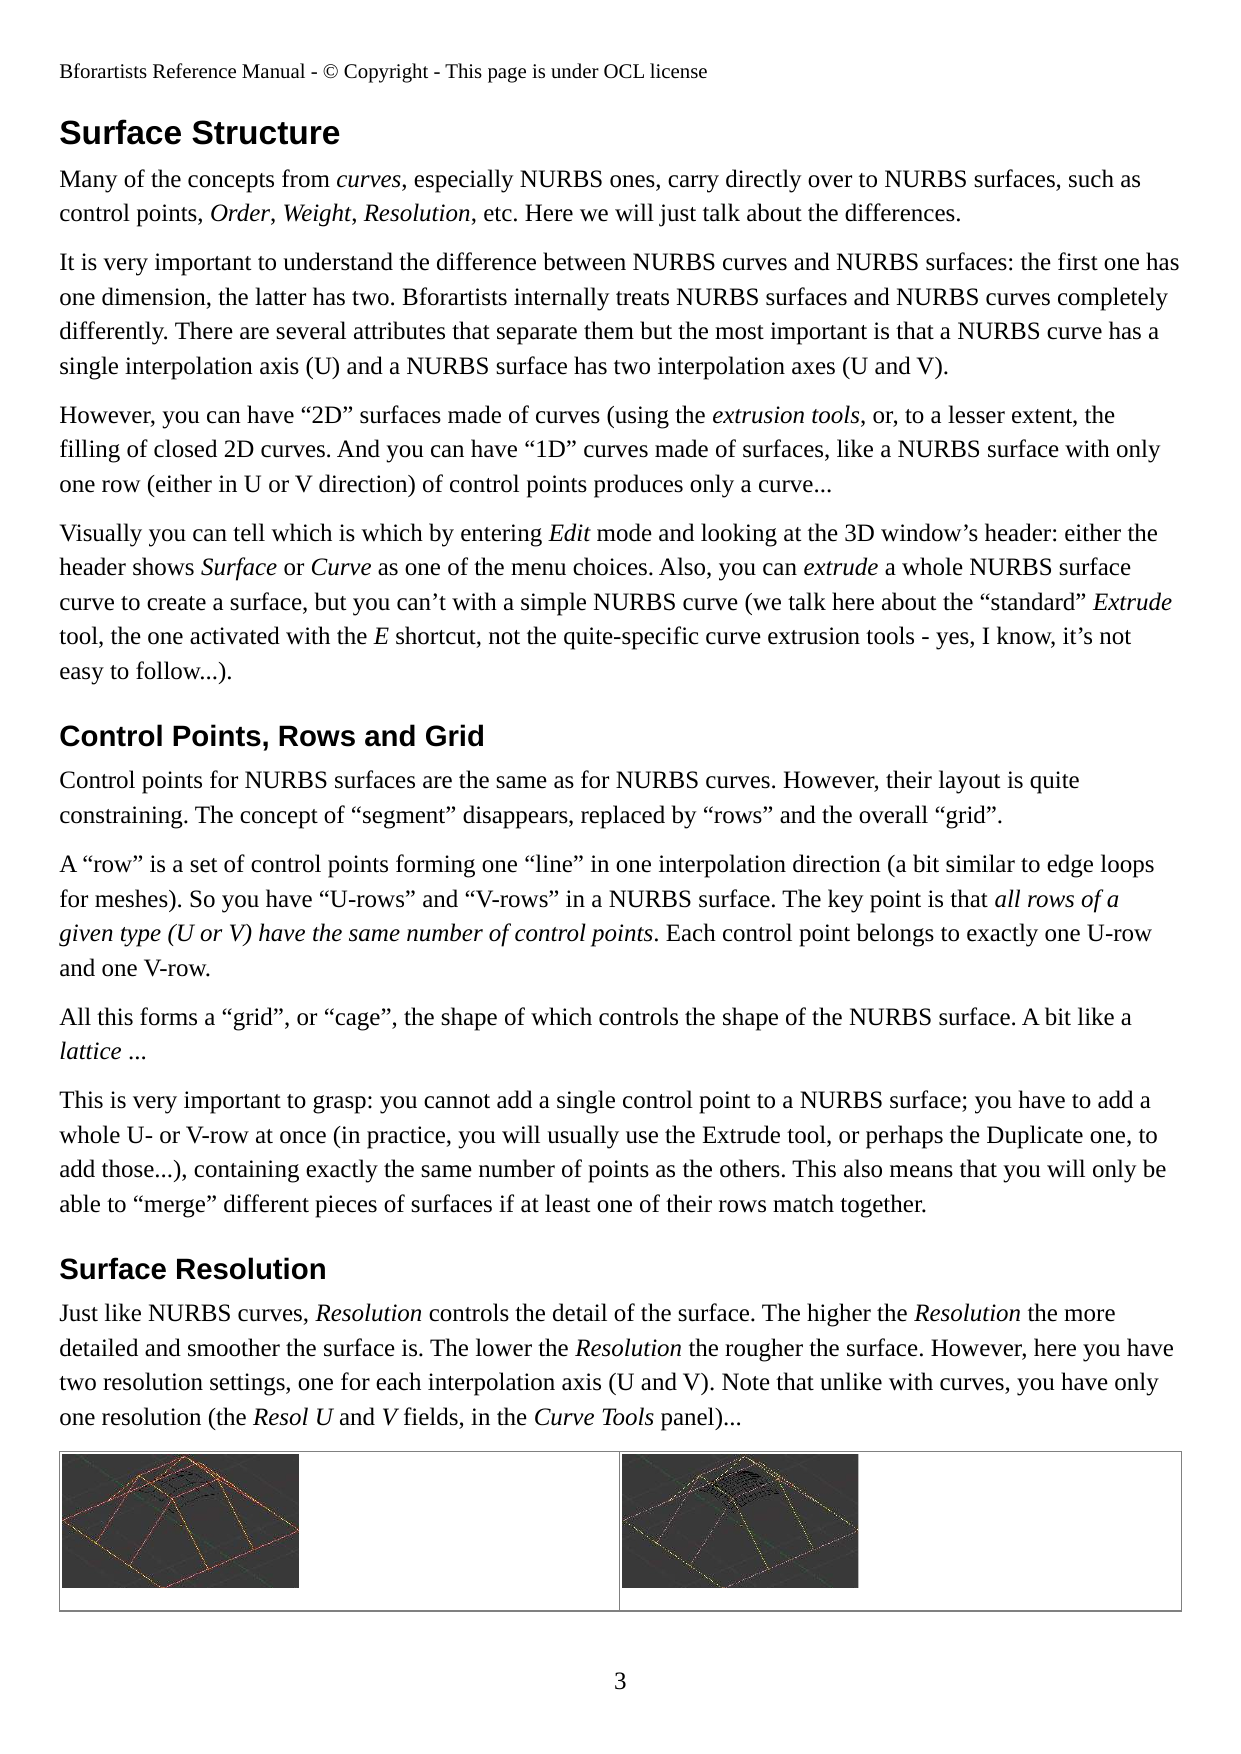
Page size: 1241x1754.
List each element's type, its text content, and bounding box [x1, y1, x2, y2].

text A “row” is a set of control points forming one “line” in one interpolation direction (a bit similar to edge loops for meshes). So you have “U-rows” and “V-rows” in a NURBS surface. The key point is that all rows of a given type (U or V) have the same number of control points. Each control point belongs to exactly one U-row and one V-row. [59, 849, 1181, 981]
text Just like NURBS curves, Resolution controls the detail of the surface. The higher the Resolution the more detailed and smoother the surface is. The lower the Resolution the rougher the surface. However, here you have two resolution settings, one for each interpolation axis (U and V). Note that unlike with curves, you have only one resolution (the Resol U and V fields, in the Curve Tools panel)... [59, 1298, 1181, 1431]
text Visually you can tell which is which by entering Edit mode and looking at the 3D window’s header: either the header shows Surface or Curve as one of the menu choices. Also, you can extrude a whole NURBS surface curve to create a surface, but you can’t with a simple NURBS curve (we talk here about the “standard” Extrude tool, the one activated with the E shortcut, not the quite-specific curve extrusion tools - yes, I know, it’s not easy to follow...). [59, 518, 1181, 684]
text Control points for NURBS surfaces are the same as for NURBS curves. However, their layout is quite constraining. The concept of “segment” disappears, replaced by “rows” and the overall “grid”. [59, 766, 1181, 829]
table_header [620, 1452, 1181, 1610]
picture [622, 1454, 859, 1588]
text This is very important to grasp: you cannot add a single control point to a NURBS surface; you have to add a whole U- or V-row at once (in practice, you will usually use the Extrude tool, or perhaps the Duplicate one, to add those...), containing exactly the same number of points as the others. This also means that you will only be able to “merge” different pieces of surfaces if at least one of their rows match together. [59, 1085, 1181, 1217]
subtitle Surface Resolution [59, 1252, 1181, 1286]
text All this forms a “grid”, or “cage”, the shape of which controls the shape of the NURBS surface. A bit like a lattice ... [59, 1002, 1181, 1065]
subtitle Surface Structure [59, 113, 1181, 151]
table_header [60, 1452, 619, 1610]
text However, you can have “2D” surfaces made of curves (using the extrusion tools, or, to a lesser extent, the filling of closed 2D curves. And you can have “1D” curves made of surfaces, like a NURBS surface with only one row (either in U or V direction) of control points produces only a curve... [59, 400, 1181, 497]
text Many of the concepts from curves, especially NURBS ones, carry directly over to NURBS surfaces, such as control points, Order, Weight, Resolution, etc. Here we will just talk about the differences. [59, 164, 1181, 227]
text It is very important to understand the difference between NURBS curves and NURBS surfaces: the first one has one dimension, the latter has two. Bforartists internally treats NURBS surfaces and NURBS curves completely differently. There are several attributes that separate them but the most important is that a NURBS curve has a single interpolation axis (U) and a NURBS surface has two interpolation axes (U and V). [59, 247, 1181, 379]
picture [62, 1454, 299, 1588]
subtitle Control Points, Rows and Grid [59, 719, 1181, 753]
